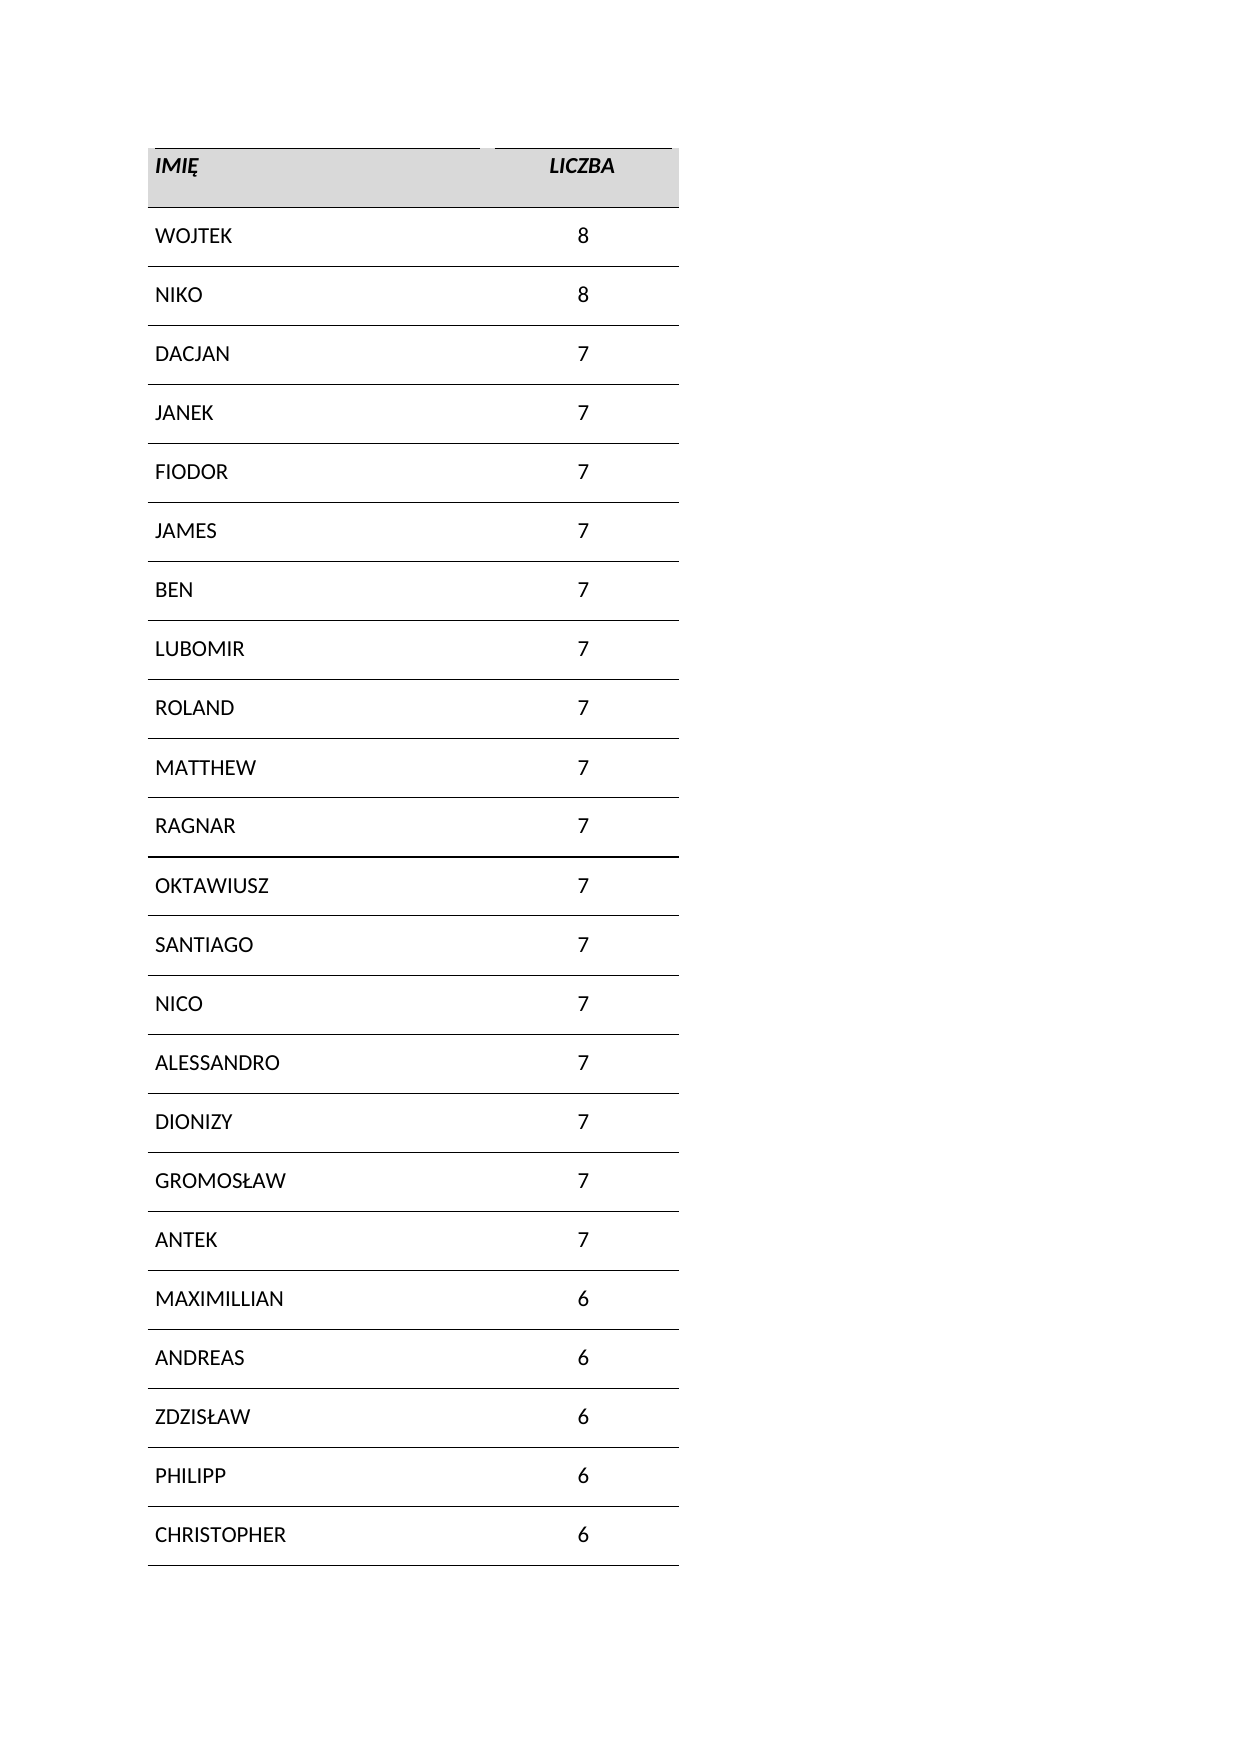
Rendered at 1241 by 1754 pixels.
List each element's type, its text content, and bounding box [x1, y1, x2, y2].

table_cell ALESSANDRO [148, 1035, 487, 1093]
table_cell 7 [487, 858, 679, 915]
table_cell RAGNAR [148, 798, 487, 856]
table_cell 6 [487, 1389, 679, 1447]
table_cell 6 [487, 1448, 679, 1506]
table_cell ANTEK [148, 1212, 487, 1270]
table_cell JANEK [148, 385, 487, 443]
table_cell 7 [487, 1212, 679, 1270]
table_cell SANTIAGO [148, 916, 487, 974]
table_cell 7 [487, 976, 679, 1033]
table_cell 7 [487, 503, 679, 561]
table_cell 7 [487, 916, 679, 974]
table_cell 7 [487, 444, 679, 502]
table_cell 7 [487, 385, 679, 443]
table_cell ANDREAS [148, 1330, 487, 1388]
table_cell 6 [487, 1507, 679, 1565]
table_cell ZDZISŁAW [148, 1389, 487, 1447]
table_cell JAMES [148, 503, 487, 561]
table_cell 6 [487, 1330, 679, 1388]
table_cell 7 [487, 1153, 679, 1211]
table_header IMIĘ [148, 148, 487, 207]
table_cell GROMOSŁAW [148, 1153, 487, 1211]
table_cell 7 [487, 1094, 679, 1152]
table_cell BEN [148, 562, 487, 620]
table_cell NIKO [148, 267, 487, 325]
table_cell 6 [487, 1271, 679, 1329]
table_cell PHILIPP [148, 1448, 487, 1506]
table_cell ROLAND [148, 680, 487, 738]
table_cell 7 [487, 739, 679, 797]
table_cell FIODOR [148, 444, 487, 502]
table_cell 8 [487, 208, 679, 266]
table_cell CHRISTOPHER [148, 1507, 487, 1565]
table_cell 7 [487, 1035, 679, 1093]
table_cell MAXIMILLIAN [148, 1271, 487, 1329]
table_cell MATTHEW [148, 739, 487, 797]
table_cell OKTAWIUSZ [148, 858, 487, 915]
table_cell 7 [487, 326, 679, 384]
table_cell 8 [487, 267, 679, 325]
table_cell 7 [487, 562, 679, 620]
table_cell DACJAN [148, 326, 487, 384]
table_cell 7 [487, 680, 679, 738]
table_cell WOJTEK [148, 208, 487, 266]
table_cell LUBOMIR [148, 621, 487, 679]
table_header LICZBA [487, 148, 679, 207]
table_cell 7 [487, 621, 679, 679]
table_cell 7 [487, 798, 679, 856]
table_cell DIONIZY [148, 1094, 487, 1152]
table_cell NICO [148, 976, 487, 1033]
